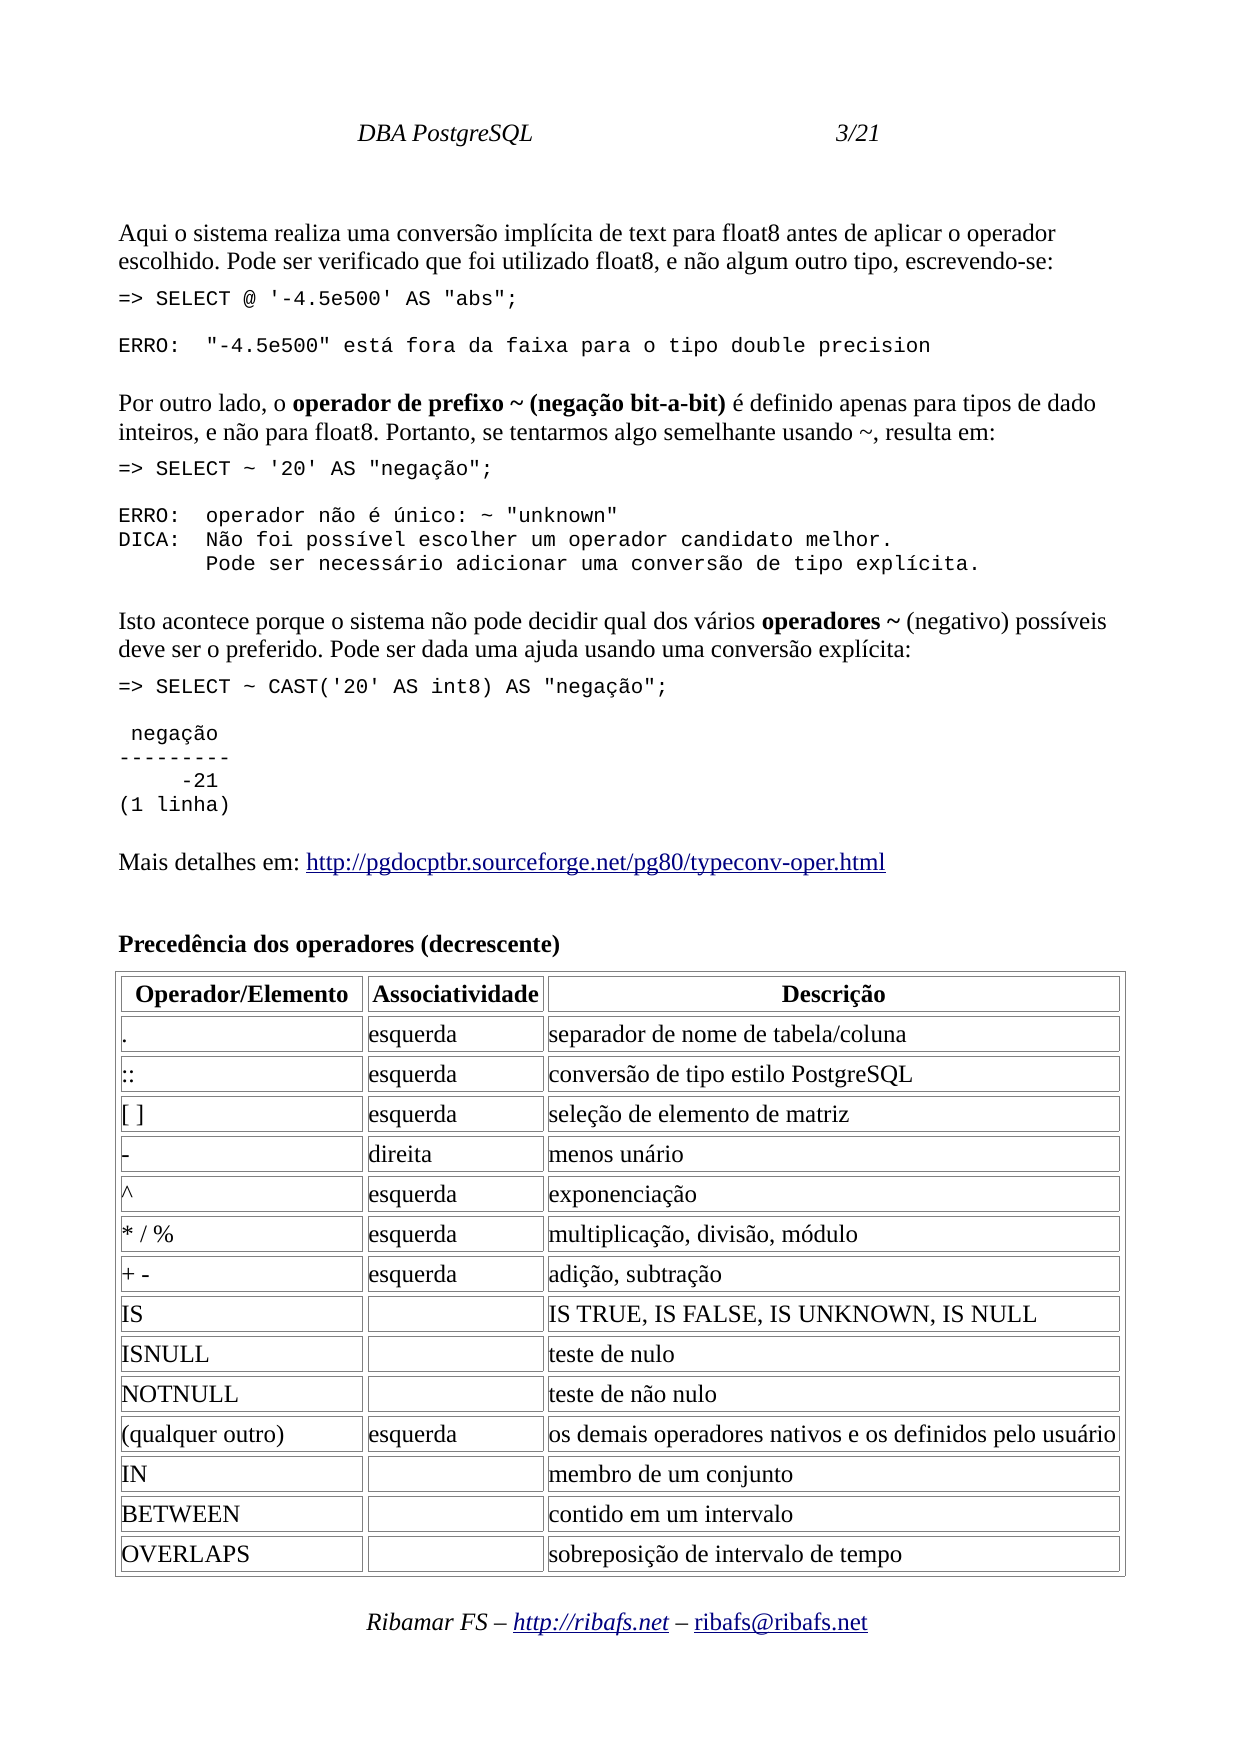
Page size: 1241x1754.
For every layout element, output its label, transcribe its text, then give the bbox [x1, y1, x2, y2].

text Mais detalhes em: http://pgdocptbr.sourceforge.net/pg80/typeconv-oper.html [118, 847, 1122, 876]
table_cell . [118, 1011, 365, 1051]
table_cell adição, subtração [545, 1251, 1122, 1291]
table_cell BETWEEN [118, 1491, 365, 1531]
table_cell (qualquer outro) [118, 1411, 365, 1451]
table_header Associatividade [365, 972, 545, 1011]
text => SELECT ~ CAST('20' AS int8) AS "negação"; [118, 676, 1122, 699]
table_cell esquerda [365, 1091, 545, 1131]
table_cell conversão de tipo estilo PostgreSQL [545, 1051, 1122, 1091]
table_cell - [118, 1131, 365, 1171]
table_cell esquerda [365, 1011, 545, 1051]
table_cell direita [365, 1131, 545, 1171]
text -21 [118, 770, 1122, 794]
text Pode ser necessário adicionar uma conversão de tipo explícita. [118, 553, 1122, 576]
text (1 linha) [118, 794, 1122, 818]
table_cell [369, 1457, 543, 1491]
table_cell menos unário [545, 1131, 1122, 1171]
table_cell membro de um conjunto [545, 1451, 1122, 1491]
table_cell * / % [118, 1211, 365, 1251]
table_cell NOTNULL [118, 1371, 365, 1411]
table_cell [369, 1337, 543, 1371]
table_cell IS [118, 1291, 365, 1331]
text Aqui o sistema realiza uma conversão implícita de text para float8 antes de aplicar o operador escolhido. Pode ser verificado que foi utilizado float8, e não algum outro tipo, escrevendo-se: [118, 218, 1122, 275]
table_cell esquerda [365, 1171, 545, 1211]
table_cell [365, 1371, 545, 1411]
text Isto acontece porque o sistema não pode decidir qual dos vários operadores ~ (negativo) possíveis deve ser o preferido. Pode ser dada uma ajuda usando uma conversão explícita: [118, 606, 1122, 663]
table_cell [369, 1537, 543, 1571]
table_cell IS TRUE, IS FALSE, IS UNKNOWN, IS NULL [545, 1291, 1122, 1331]
table_cell ISNULL [118, 1331, 365, 1371]
table_cell teste de não nulo [545, 1371, 1122, 1411]
table_cell esquerda [365, 1211, 545, 1251]
table_cell OVERLAPS [118, 1531, 365, 1571]
table_cell [365, 1291, 545, 1331]
table_cell + - [118, 1251, 365, 1291]
table_cell esquerda [365, 1051, 545, 1091]
table_cell [365, 1451, 545, 1491]
text --------- [118, 747, 1122, 770]
table_cell [365, 1331, 545, 1371]
table_cell [ ] [118, 1091, 365, 1131]
table_cell :: [118, 1051, 365, 1091]
table_cell multiplicação, divisão, módulo [545, 1211, 1122, 1251]
table_cell exponenciação [545, 1171, 1122, 1211]
table_cell [369, 1497, 543, 1531]
table_cell [369, 1377, 543, 1411]
table_cell [365, 1491, 545, 1531]
table_cell sobreposição de intervalo de tempo [545, 1531, 1122, 1571]
table_cell - [122, 1137, 362, 1171]
text ERRO: "-4.5e500" está fora da faixa para o tipo double precision [118, 335, 1122, 358]
table_cell seleção de elemento de matriz [545, 1091, 1122, 1131]
table_cell teste de nulo [545, 1331, 1122, 1371]
table_cell esquerda [365, 1411, 545, 1451]
table_cell [365, 1531, 545, 1571]
text Precedência dos operadores (decrescente) [118, 929, 1122, 958]
table_header Operador/Elemento [118, 972, 365, 1011]
table_cell esquerda [365, 1251, 545, 1291]
table_cell separador de nome de tabela/coluna [545, 1011, 1122, 1051]
table_header Descrição [545, 972, 1122, 1011]
table_cell os demais operadores nativos e os definidos pelo usuário [545, 1411, 1122, 1451]
text DICA: Não foi possível escolher um operador candidato melhor. [118, 529, 1122, 553]
table_cell IN [118, 1451, 365, 1491]
text => SELECT ~ '20' AS "negação"; [118, 458, 1122, 482]
text Por outro lado, o operador de prefixo ~ (negação bit-a-bit) é definido apenas para tipos de dado inteiros, e não para float8. Portanto, se tentarmos algo semelhante usando ~, resulta em: [118, 388, 1122, 446]
text negação [118, 723, 1122, 747]
text => SELECT @ '-4.5e500' AS "abs"; [118, 288, 1122, 311]
table_cell ^ [118, 1171, 365, 1211]
text ERRO: operador não é único: ~ "unknown" [118, 505, 1122, 529]
table_cell contido em um intervalo [545, 1491, 1122, 1531]
table_cell [369, 1297, 543, 1331]
